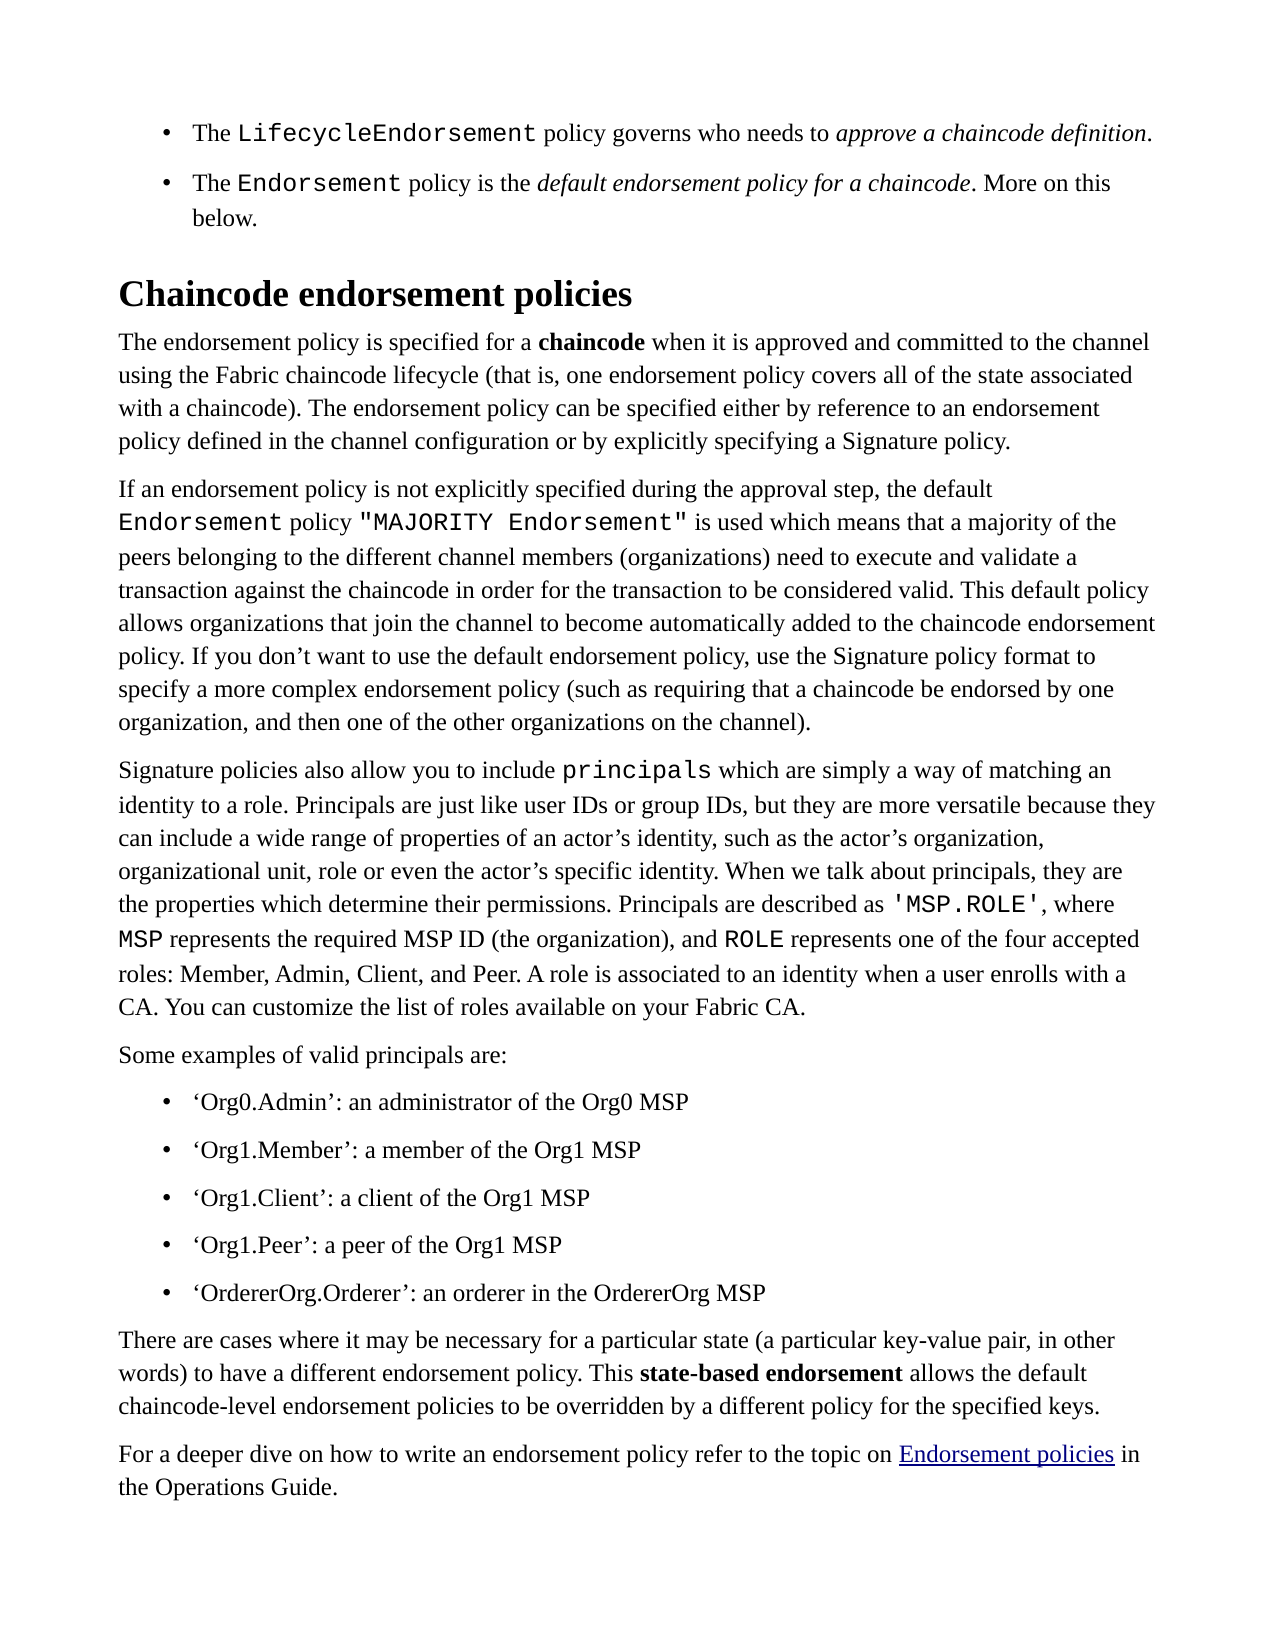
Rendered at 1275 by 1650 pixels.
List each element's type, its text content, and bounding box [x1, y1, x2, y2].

text If an endorsement policy is not explicitly specified during the approval step, the default Endorsement policy "MAJORITY Endorsement" is used which means that a majority of the peers belonging to the different channel members (organizations) need to execute and validate a transaction against the chaincode in order for the transaction to be considered valid. This default policy allows organizations that join the channel to become automatically added to the chaincode endorsement policy. If you don’t want to use the default endorsement policy, use the Signature policy format to specify a more complex endorsement policy (such as requiring that a chaincode be endorsed by one organization, and then one of the other organizations on the channel). [118, 474, 1157, 736]
subtitle Chaincode endorsement policies [118, 272, 1157, 315]
list ‘Org1.Member’: a member of the Org1 MSP [162, 1135, 1157, 1164]
list ‘Org0.Admin’: an administrator of the Org0 MSP [162, 1087, 1157, 1116]
text Some examples of valid principals are: [118, 1040, 1157, 1068]
list ‘Org1.Peer’: a peer of the Org1 MSP [162, 1230, 1157, 1259]
text The endorsement policy is specified for a chaincode when it is approved and committed to the channel using the Fabric chaincode lifecycle (that is, one endorsement policy covers all of the state associated with a chaincode). The endorsement policy can be specified either by reference to an endorsement policy defined in the channel configuration or by explicitly specifying a Signature policy. [118, 327, 1157, 455]
text There are cases where it may be necessary for a particular state (a particular key-value pair, in other words) to have a different endorsement policy. This state-based endorsement allows the default chaincode-level endorsement policies to be overridden by a different policy for the specified keys. [118, 1325, 1157, 1420]
list ‘OrdererOrg.Orderer’: an orderer in the OrdererOrg MSP [162, 1278, 1157, 1307]
list The LifecycleEndorsement policy governs who needs to approve a chaincode definition. [162, 118, 1157, 149]
text For a deeper dive on how to write an endorsement policy refer to the topic on Endorsement policies in the Operations Guide. [118, 1439, 1157, 1501]
list The Endorsement policy is the default endorsement policy for a chaincode. More on this below. [162, 168, 1157, 232]
list ‘Org1.Client’: a client of the Org1 MSP [162, 1183, 1157, 1211]
text Signature policies also allow you to include principals which are simply a way of matching an identity to a role. Principals are just like user IDs or group IDs, but they are more versatile because they can include a wide range of properties of an actor’s identity, such as the actor’s organization, organizational unit, role or even the actor’s specific identity. When we talk about principals, they are the properties which determine their permissions. Principals are described as 'MSP.ROLE', where MSP represents the required MSP ID (the organization), and ROLE represents one of the four accepted roles: Member, Admin, Client, and Peer. A role is associated to an identity when a user enrolls with a CA. You can customize the list of roles available on your Fabric CA. [118, 755, 1157, 1021]
